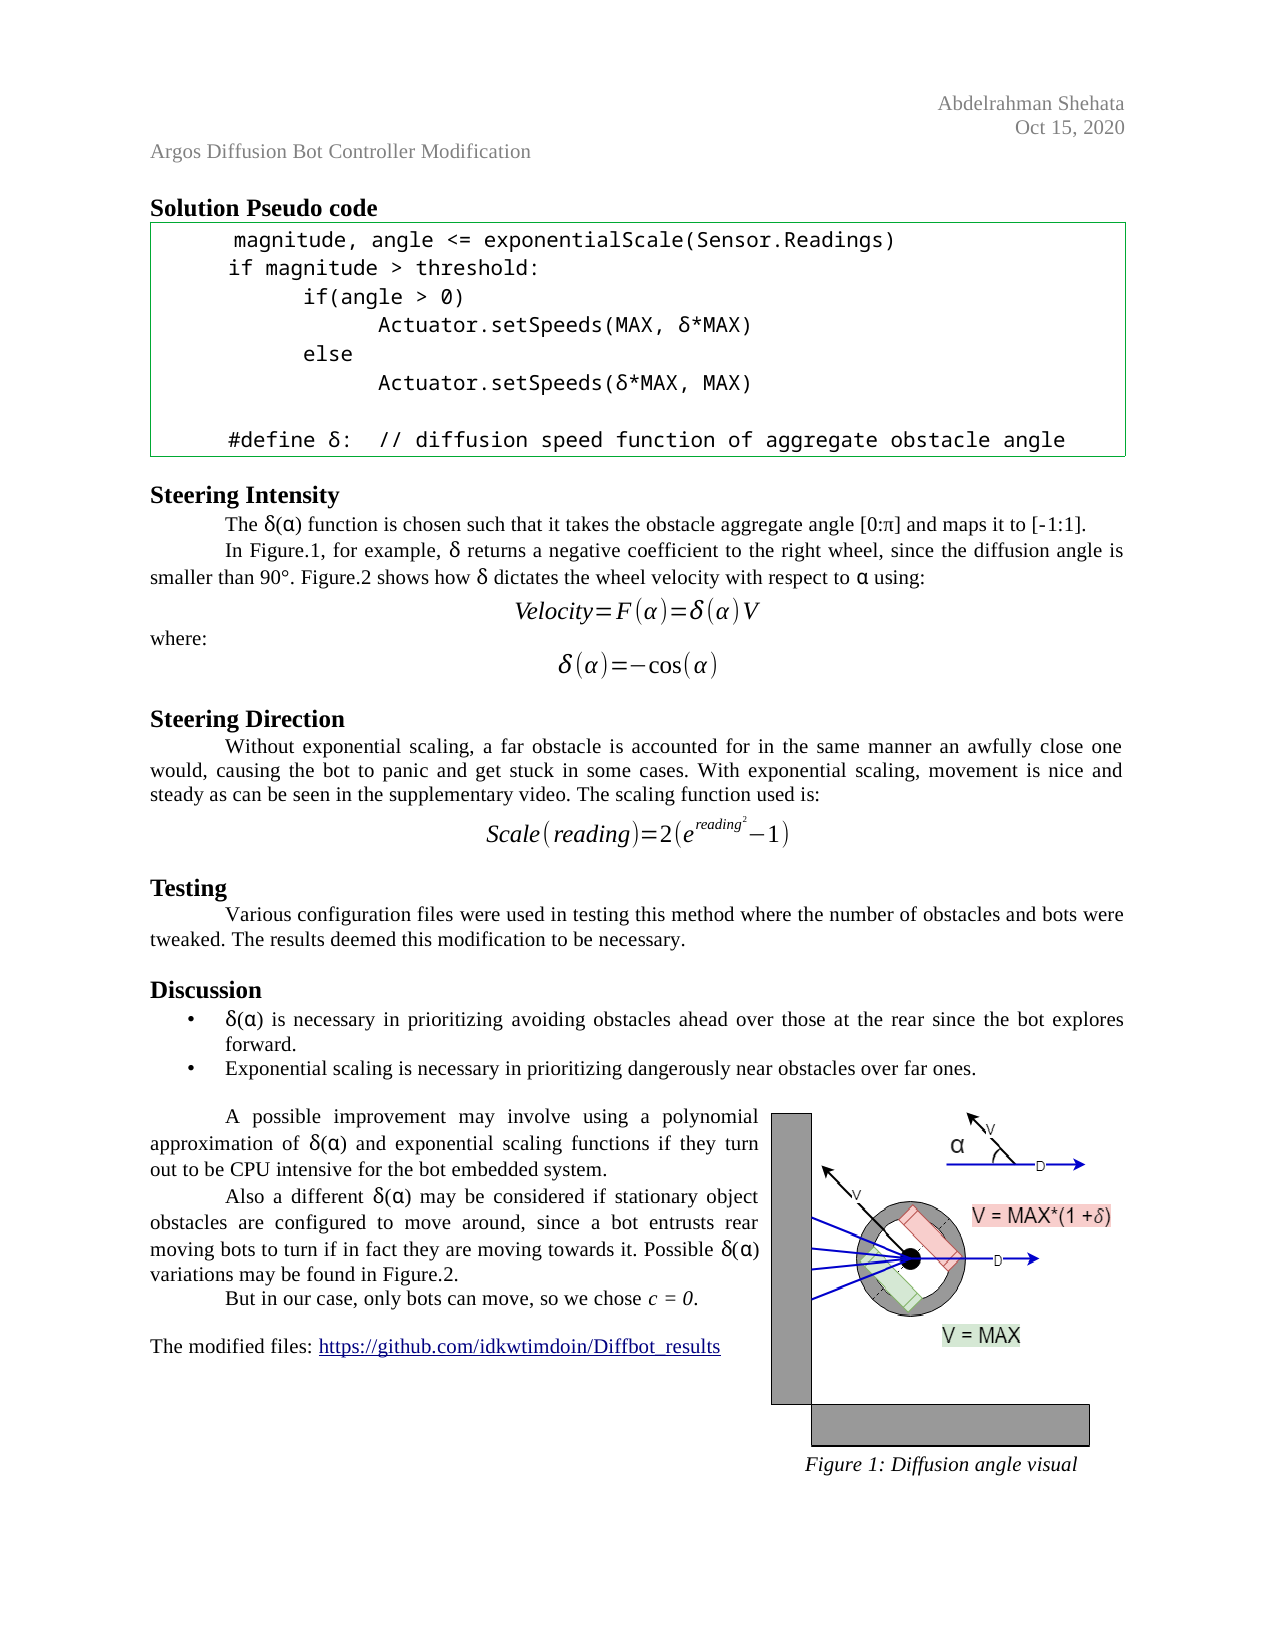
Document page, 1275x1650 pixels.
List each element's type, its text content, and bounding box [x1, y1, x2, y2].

list Exponential scaling is necessary in prioritizing dangerously near obstacles over far ones. [187, 1056, 1125, 1488]
text Also a different ẟ(α) may be considered if stationary object obstacles are configured to move around, since a bot entrusts rear moving bots to turn if in fact they are moving towards it. Possible ẟ(α) variations may be found in Figure.2. [150, 1181, 759, 1286]
text Without exponential scaling, a far obstacle is accounted for in the same manner an awfully close one would, causing the bot to panic and get stuck in some cases. With exponential scaling, movement is nice and steady as can be seen in the supplementary video. The scaling function used is: [150, 733, 1125, 806]
text The modified files: https://github.com/idkwtimdoin/Diffbot_results [150, 1334, 759, 1358]
text But in our case, only bots can move, so we chose c = 0. [150, 1286, 759, 1310]
table_header magnitude, angle <= exponentialScale(Sensor.Readings) if magnitude > threshold: if(angle > 0) Actuator.setSpeeds(MAX, ẟ*MAX) else Actuator.setSpeeds(ẟ*MAX, MAX) #define ẟ: // diffusion speed function of aggregate obstacle angle [151, 223, 1125, 456]
text The ẟ(α) function is chosen such that it takes the obstacle aggregate angle [0:π] and maps it to [-1:1]. [150, 509, 1125, 538]
list Figure 1: Diffusion angle visual [771, 1447, 1113, 1476]
text In Figure.1, for example, ẟ returns a negative coefficient to the right wheel, since the diffusion angle is smaller than 90°. Figure.2 shows how ẟ dictates the wheel velocity with respect to α using: [150, 538, 1125, 590]
list ẟ(α) is necessary in prioritizing avoiding obstacles ahead over those at the rear since the bot explores forward. [187, 1003, 1125, 1056]
text where: [150, 590, 1125, 650]
subtitle Steering Direction [150, 704, 1125, 733]
subtitle Steering Intensity [150, 480, 1125, 509]
subtitle Testing [150, 873, 1125, 902]
text Various configuration files were used in testing this method where the number of obstacles and bots were tweaked. The results deemed this modification to be necessary. [150, 902, 1125, 950]
picture [771, 1104, 1114, 1447]
text A possible improvement may involve using a polynomial approximation of ẟ(α) and exponential scaling functions if they turn out to be CPU intensive for the bot embedded system. [150, 1104, 759, 1181]
subtitle Solution Pseudo code [150, 193, 1125, 222]
subtitle Discussion [150, 974, 1125, 1003]
